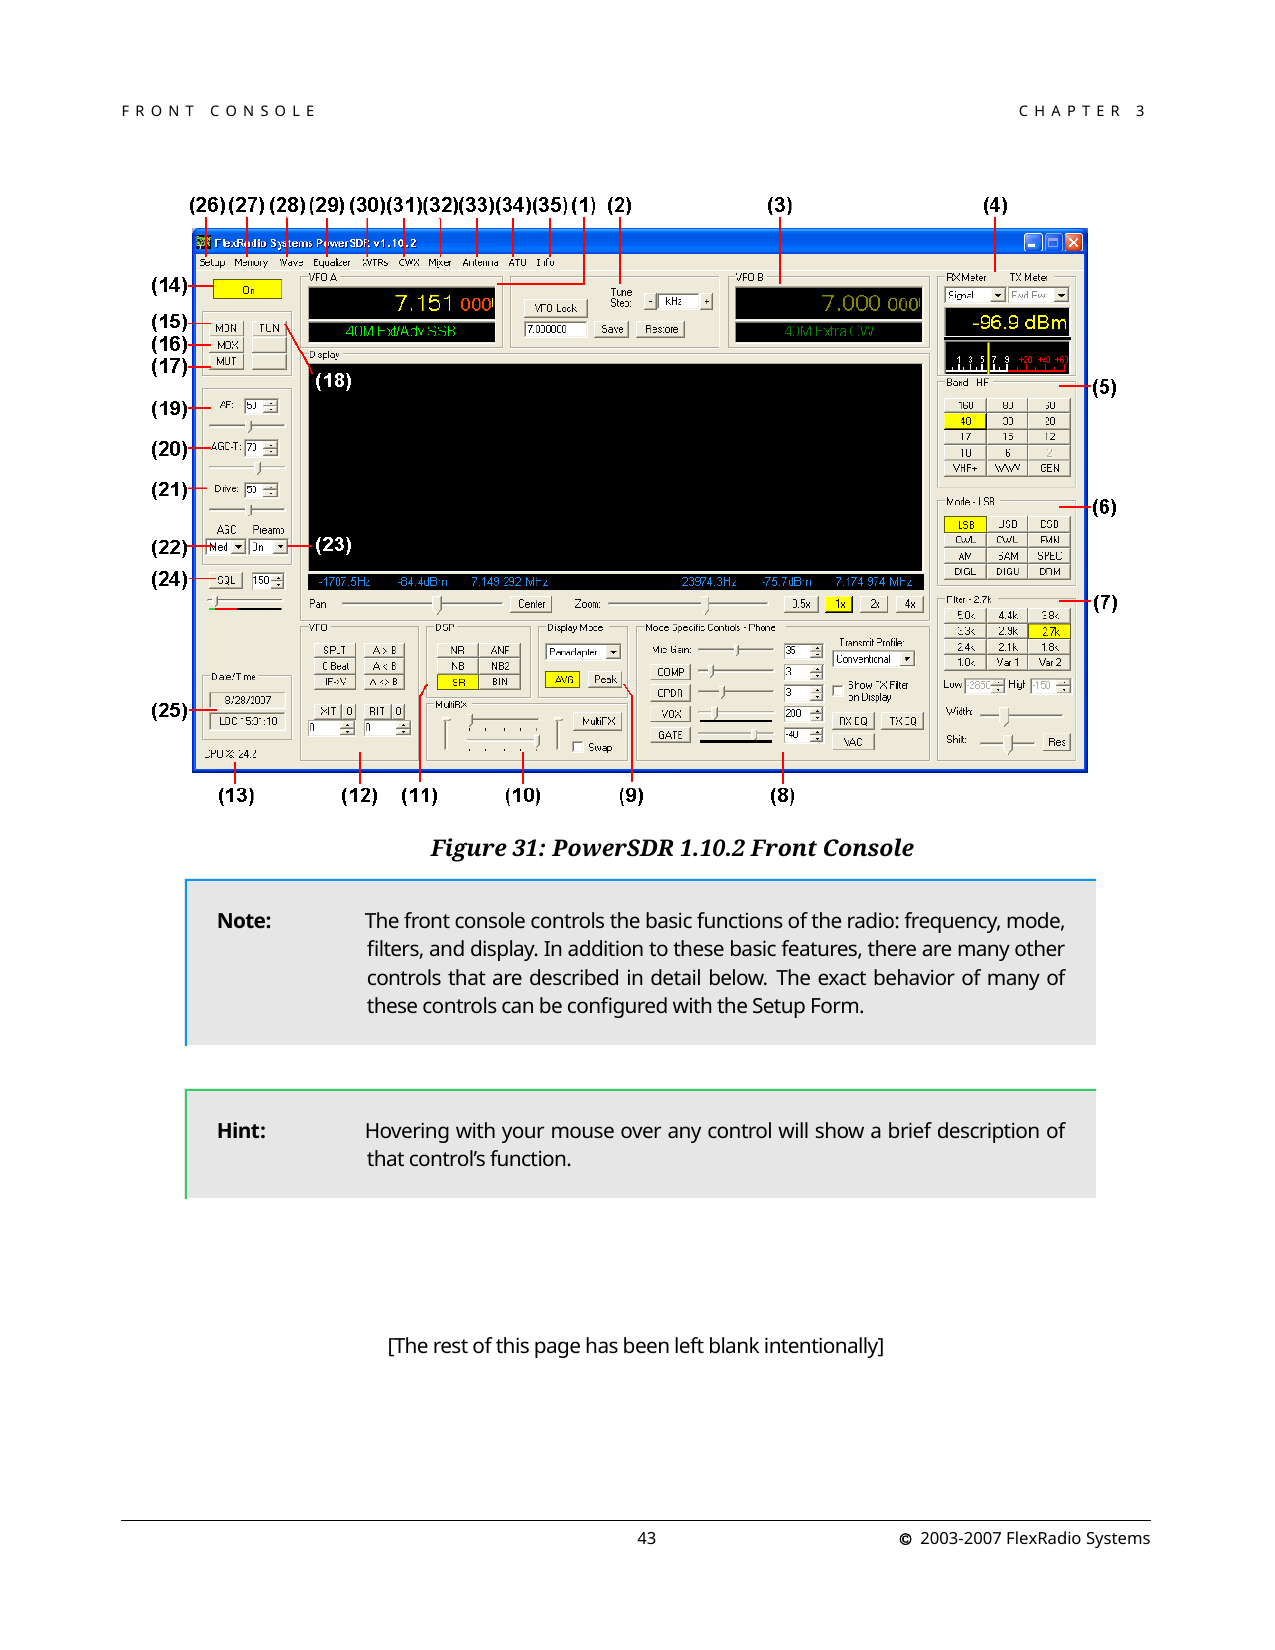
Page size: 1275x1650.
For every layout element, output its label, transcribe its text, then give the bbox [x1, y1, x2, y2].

text Note: The front console controls the basic functions of the radio: frequency, mode, filters, and display. In addition to these basic features, there are many other controls that are described in detail below. The exact behavior of many of these controls can be configured with the Setup Form. [187, 881, 1096, 1045]
text Hint: Hovering with your mouse over any control will show a brief description of that control’s function. [187, 1091, 1096, 1198]
text [The rest of this page has been left blank intentionally] [121, 1331, 1151, 1360]
picture [140, 187, 1132, 816]
list Figure 31: PowerSDR 1.10.2 Front Console [159, 187, 1151, 863]
